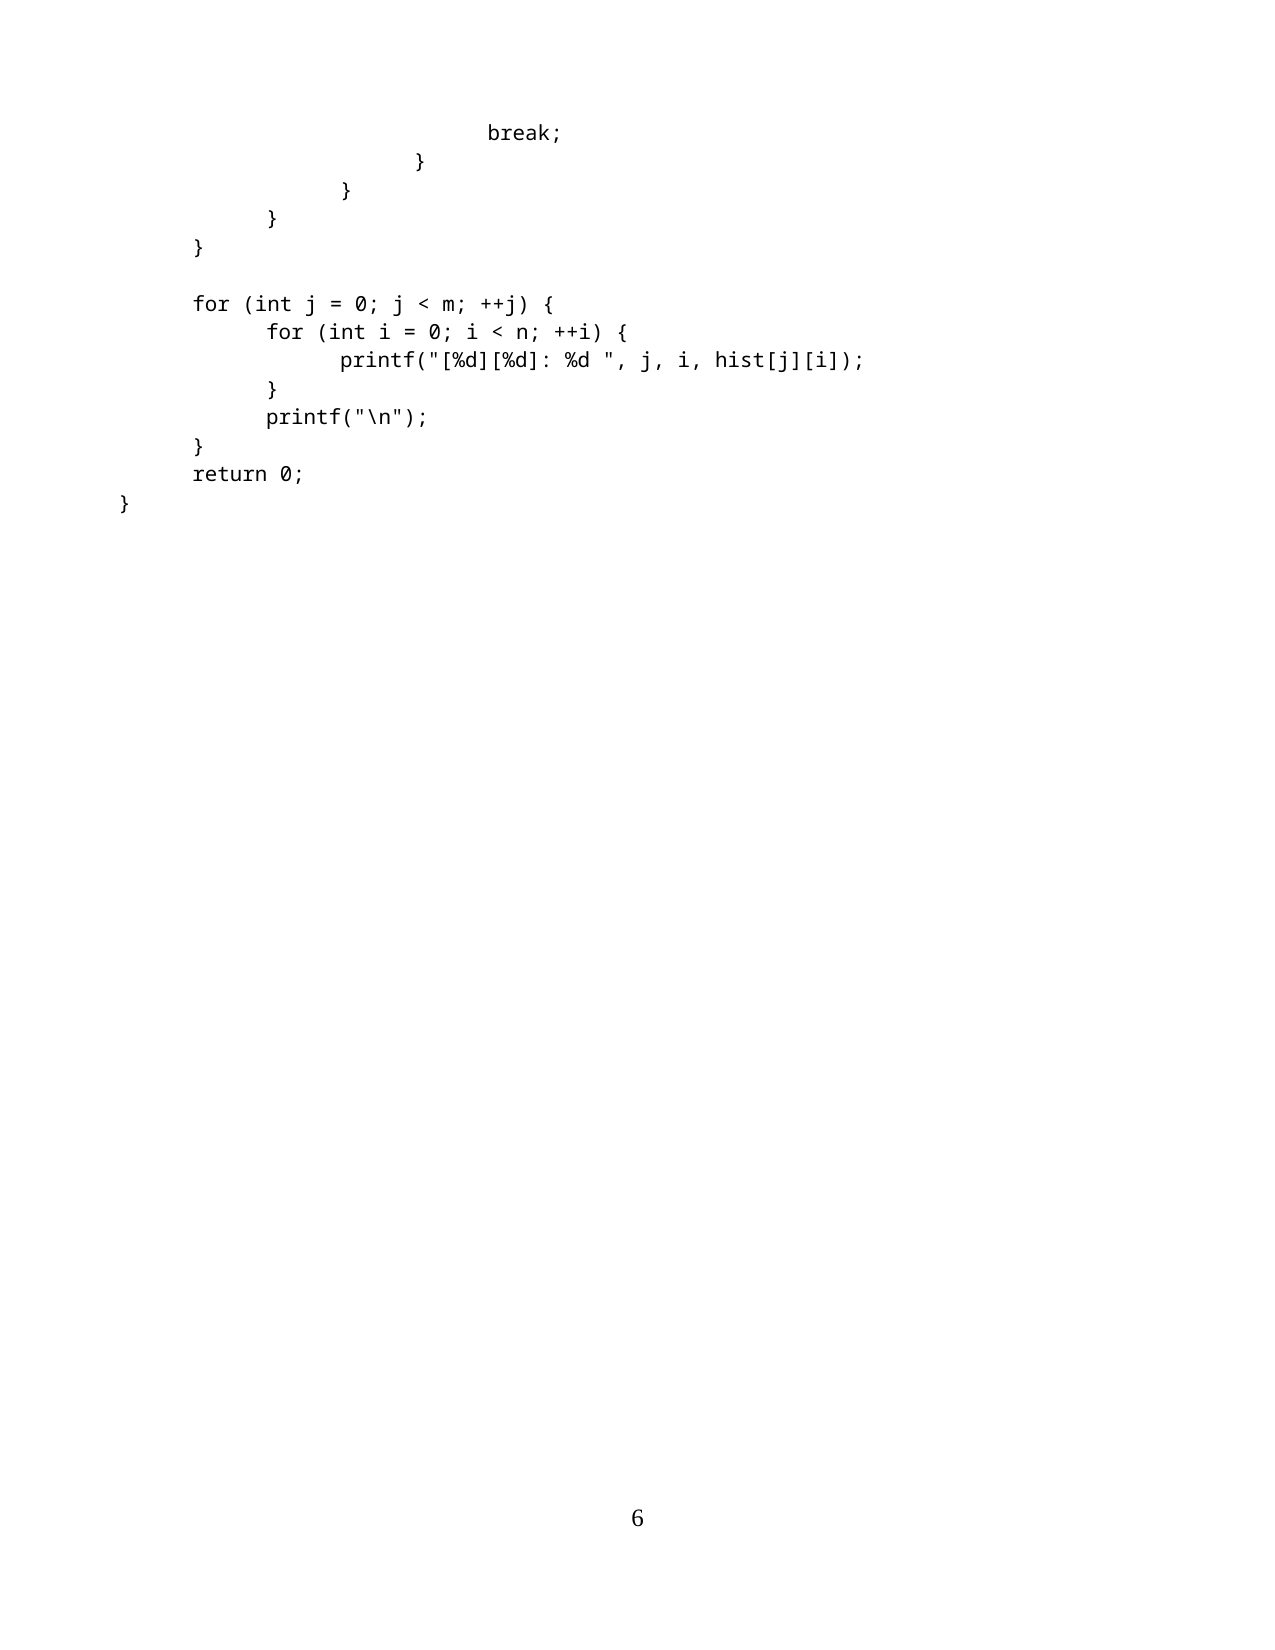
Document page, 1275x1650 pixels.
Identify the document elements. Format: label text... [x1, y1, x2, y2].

text break; [118, 118, 1157, 147]
text } [118, 232, 1157, 260]
text } [118, 175, 1157, 203]
text for (int j = 0; j < m; ++j) { [118, 289, 1157, 317]
text return 0; [118, 459, 1157, 488]
text printf("[%d][%d]: %d ", j, i, hist[j][i]); [118, 346, 1157, 374]
text } [118, 203, 1157, 232]
text } [118, 147, 1157, 175]
text printf("\n"); [118, 402, 1157, 431]
text } [118, 488, 1157, 516]
text } [118, 431, 1157, 459]
text } [118, 374, 1157, 402]
text for (int i = 0; i < n; ++i) { [118, 317, 1157, 346]
